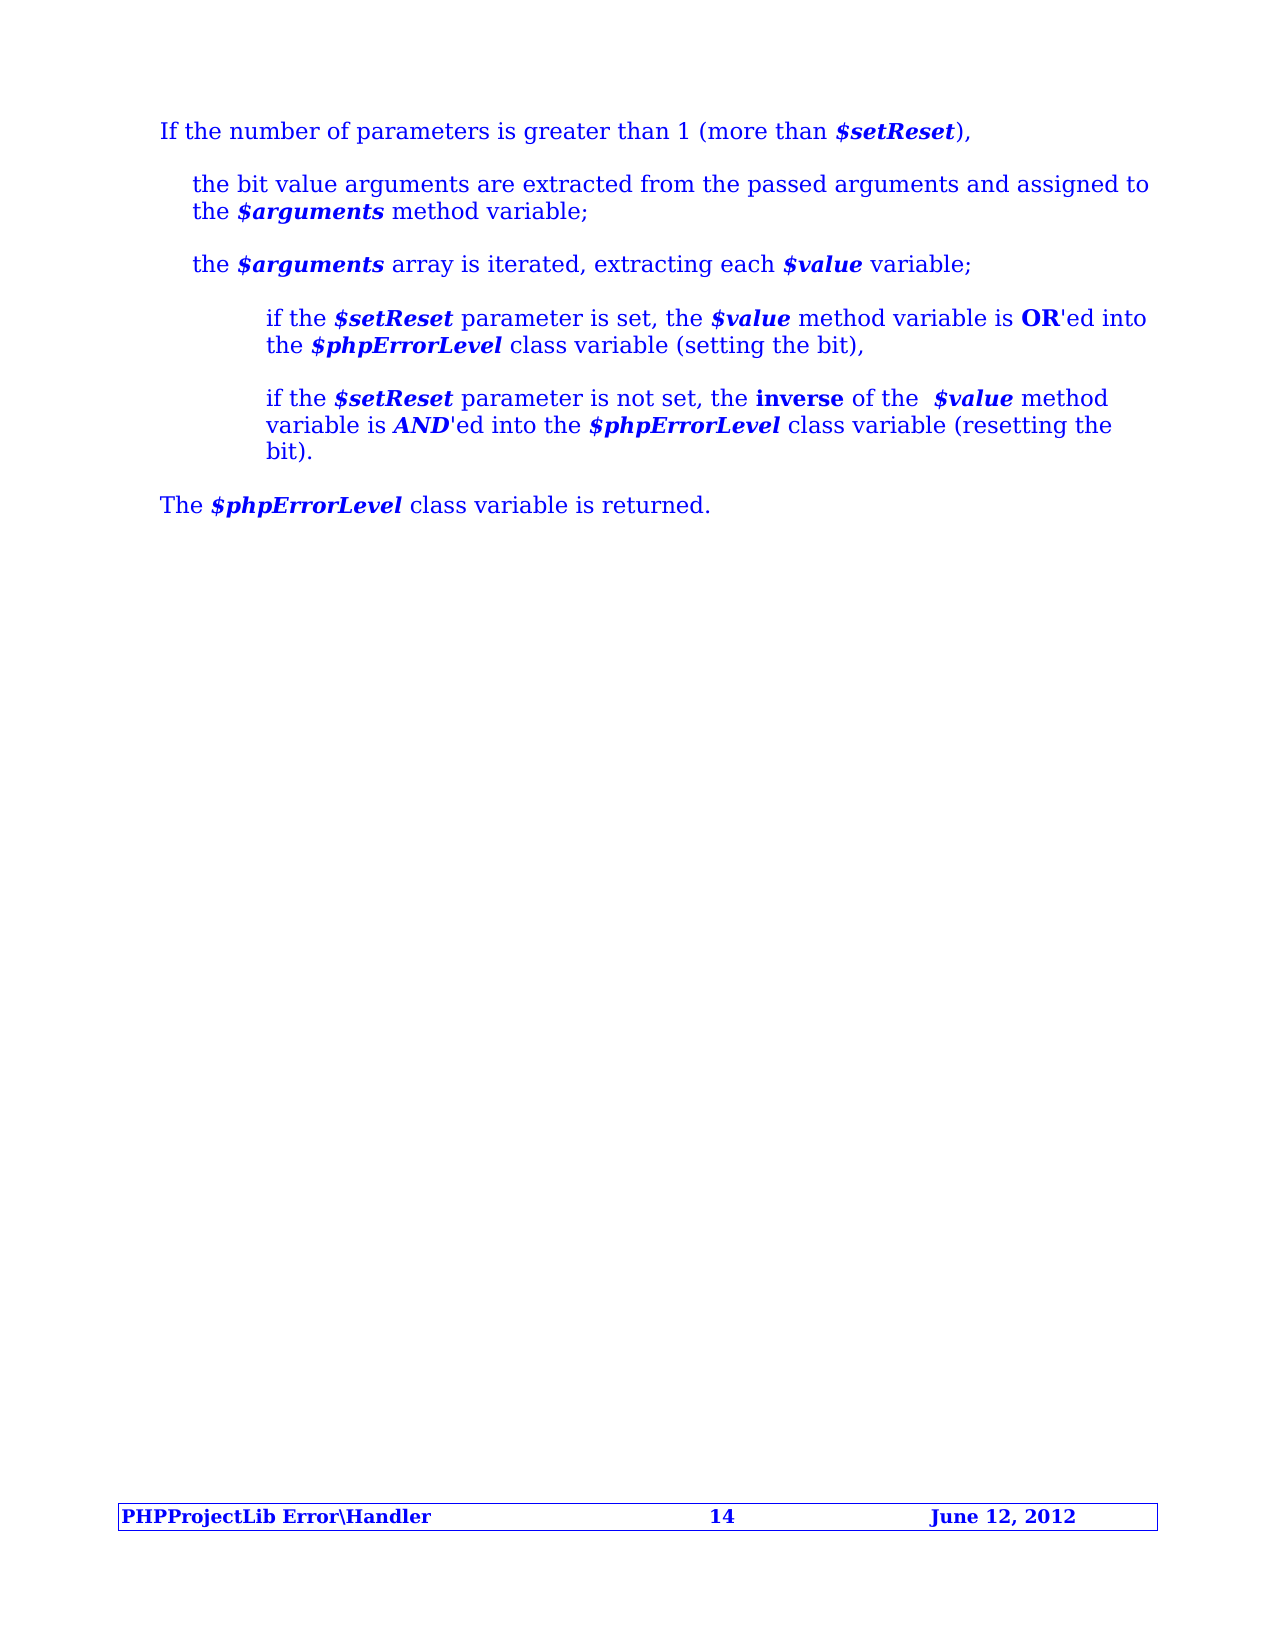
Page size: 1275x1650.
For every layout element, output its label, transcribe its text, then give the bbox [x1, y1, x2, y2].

text If the number of parameters is greater than 1 (more than $setReset), [159, 118, 1157, 145]
text if the $setReset parameter is not set, the inverse of the $value method variable is AND'ed into the $phpErrorLevel class variable (resetting the bit). [266, 385, 1157, 465]
text if the $setReset parameter is set, the $value method variable is OR'ed into the $phpErrorLevel class variable (setting the bit), [266, 305, 1157, 358]
text the bit value arguments are extracted from the passed arguments and assigned to the $arguments method variable; [192, 171, 1157, 225]
text The $phpErrorLevel class variable is returned. [159, 492, 1157, 518]
text the $arguments array is iterated, extracting each $value variable; [192, 251, 1157, 278]
